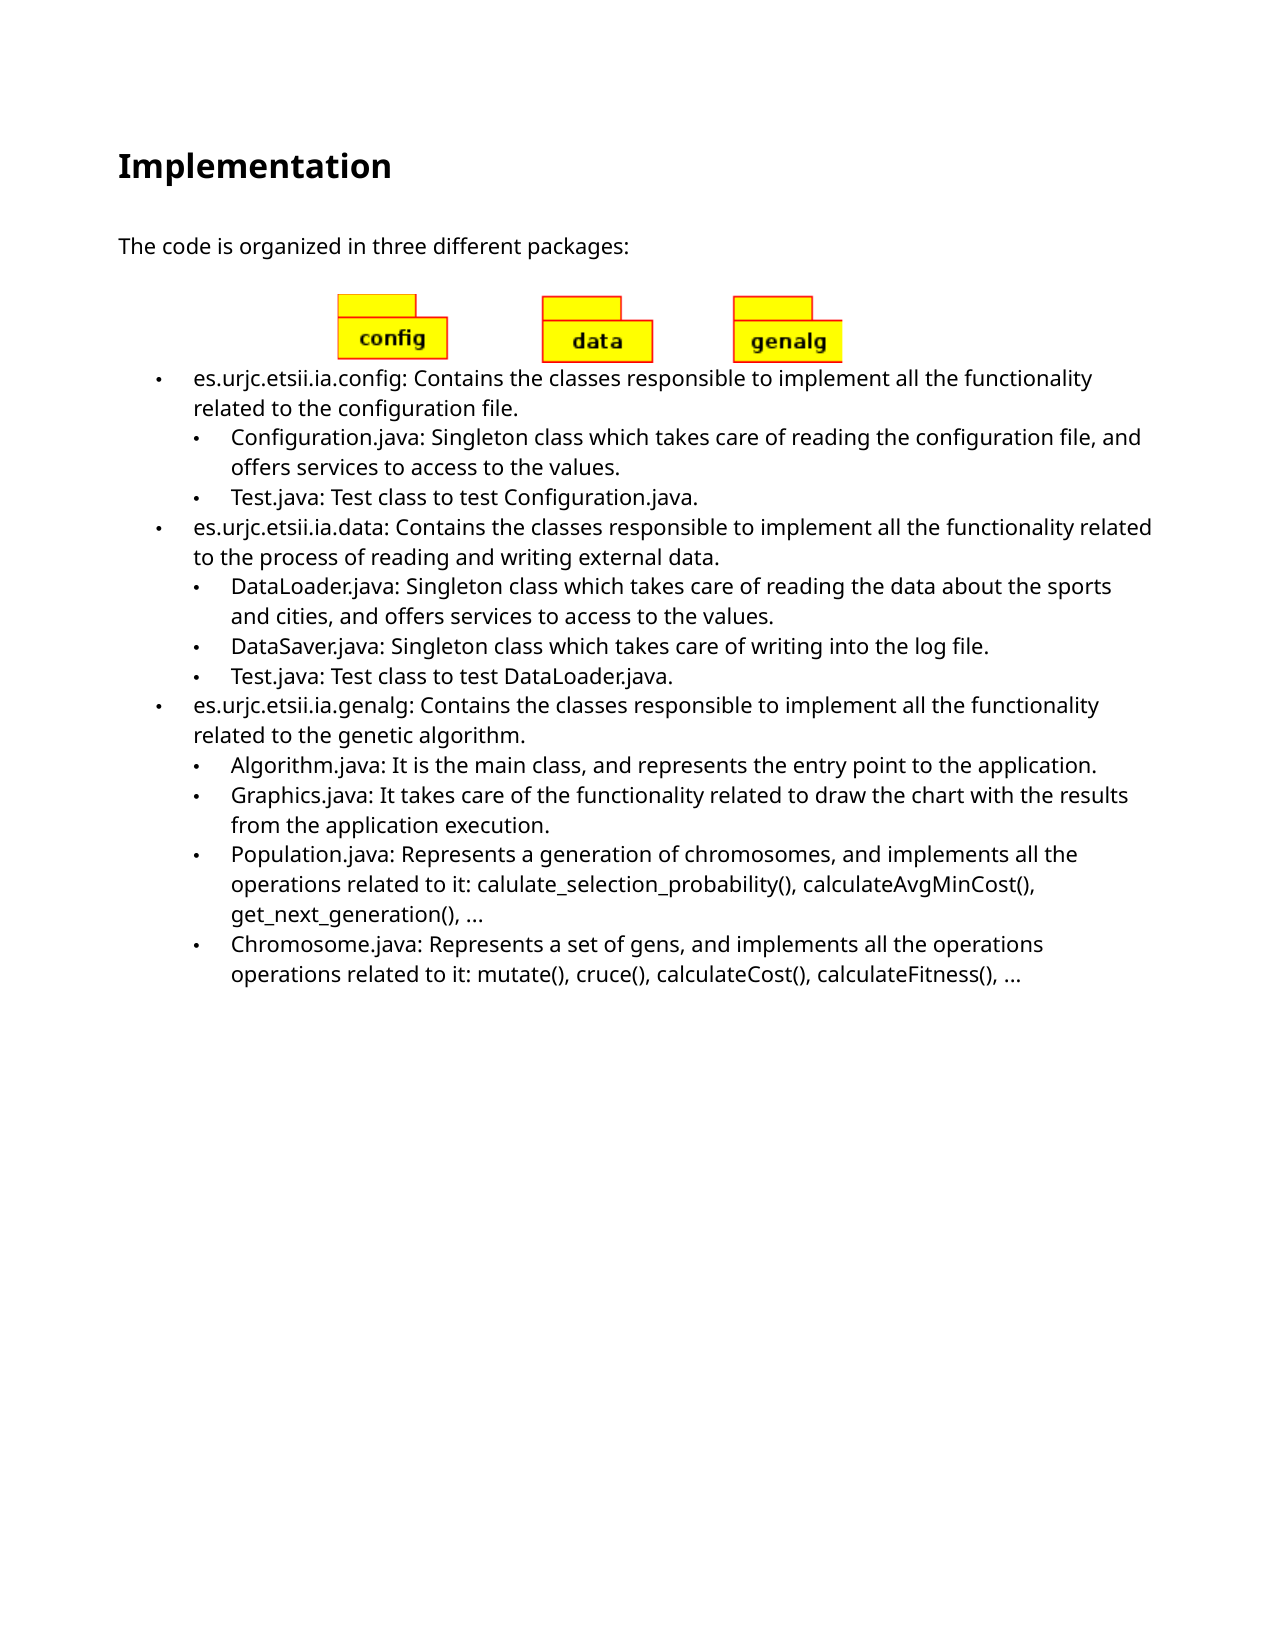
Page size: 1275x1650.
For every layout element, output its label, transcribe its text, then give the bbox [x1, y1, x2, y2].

list Algorithm.java: It is the main class, and represents the entry point to the application. [193, 750, 1157, 780]
list Graphics.java: It takes care of the functionality related to draw the chart with the results from the application execution. [193, 780, 1157, 839]
list DataLoader.java: Singleton class which takes care of reading the data about the sports and cities, and offers services to access to the values. [193, 571, 1157, 631]
list Configuration.java: Singleton class which takes care of reading the configuration file, and offers services to access to the values. [193, 422, 1157, 482]
list es.urjc.etsii.ia.config: Contains the classes responsible to implement all the functionality related to the configuration file. [156, 291, 1157, 422]
list Test.java: Test class to test Configuration.java. [193, 482, 1157, 512]
list es.urjc.etsii.ia.data: Contains the classes responsible to implement all the functionality related to the process of reading and writing external data. [156, 512, 1157, 571]
picture [337, 294, 843, 363]
text The code is organized in three different packages: [118, 231, 1157, 261]
list Test.java: Test class to test DataLoader.java. [193, 661, 1157, 691]
list Population.java: Represents a generation of chromosomes, and implements all the operations related to it: calulate_selection_probability(), calculateAvgMinCost(), get_next_generation(), ... [193, 839, 1157, 929]
list DataSaver.java: Singleton class which takes care of writing into the log file. [193, 631, 1157, 661]
list Chromosome.java: Represents a set of gens, and implements all the operations operations related to it: mutate(), cruce(), calculateCost(), calculateFitness(), ... [193, 929, 1157, 988]
list es.urjc.etsii.ia.genalg: Contains the classes responsible to implement all the functionality related to the genetic algorithm. [156, 691, 1157, 750]
subtitle Implementation [118, 143, 1157, 189]
